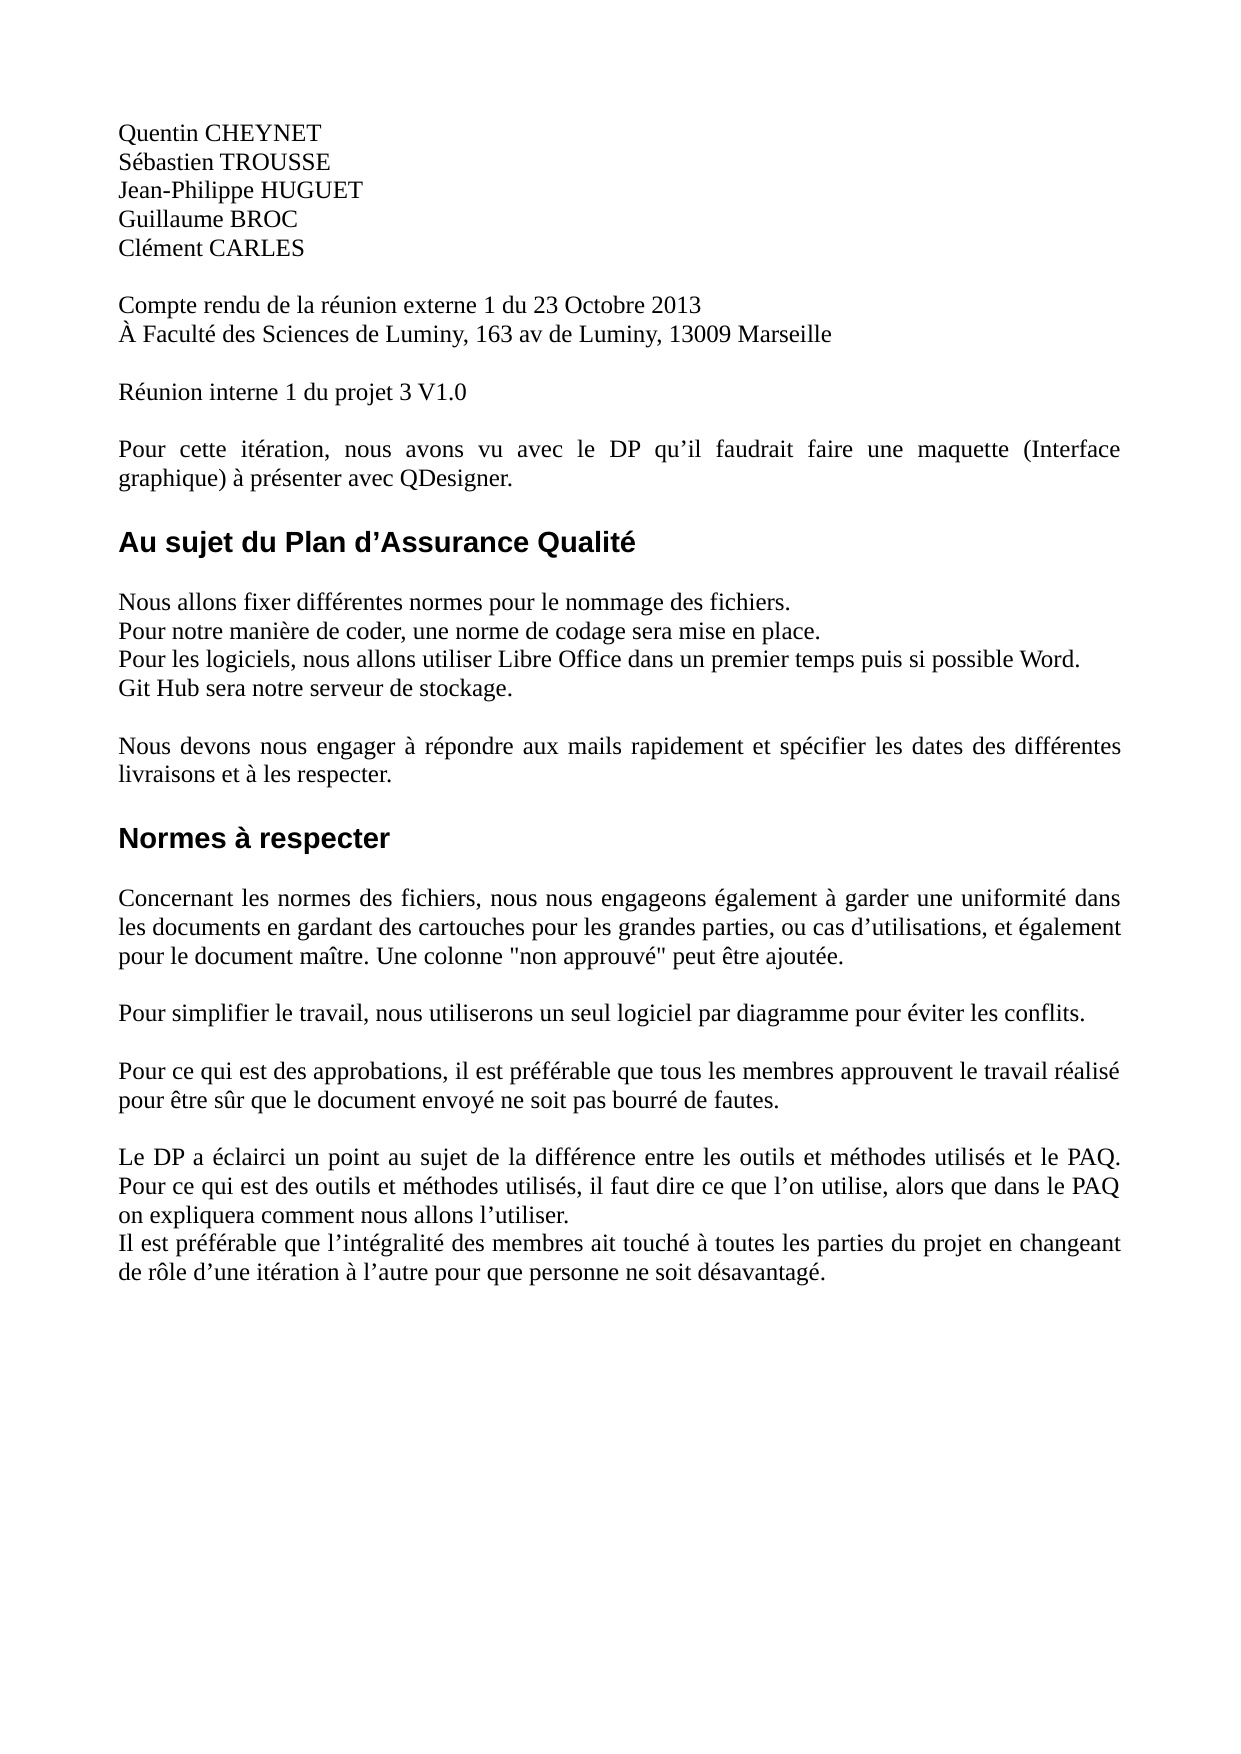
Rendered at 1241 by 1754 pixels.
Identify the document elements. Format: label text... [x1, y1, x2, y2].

text Concernant les normes des fichiers, nous nous engageons également à garder une uniformité dans les documents en gardant des cartouches pour les grandes parties, ou cas d’utilisations, et également pour le document maître. Une colonne "non approuvé" peut être ajoutée. [118, 883, 1122, 970]
text Nous allons fixer différentes normes pour le nommage des fichiers. [118, 587, 1122, 616]
text Il est préférable que l’intégralité des membres ait touché à toutes les parties du projet en changeant de rôle d’une itération à l’autre pour que personne ne soit désavantagé. [118, 1228, 1122, 1286]
text Compte rendu de la réunion externe 1 du 23 Octobre 2013 [118, 291, 1122, 319]
subtitle Normes à respecter [118, 821, 1122, 855]
text Git Hub sera notre serveur de stockage. [118, 673, 1122, 702]
text Jean-Philippe HUGUET [118, 176, 1122, 204]
text Réunion interne 1 du projet 3 V1.0 [118, 377, 1122, 406]
text Guillaume BROC [118, 204, 1122, 233]
text Pour cette itération, nous avons vu avec le DP qu’il faudrait faire une maquette (Interface graphique) à présenter avec QDesigner. [118, 434, 1122, 492]
text Quentin CHEYNET [118, 118, 1122, 147]
text Nous devons nous engager à répondre aux mails rapidement et spécifier les dates des différentes livraisons et à les respecter. [118, 731, 1122, 788]
text Pour ce qui est des approbations, il est préférable que tous les membres approuvent le travail réalisé pour être sûr que le document envoyé ne soit pas bourré de fautes. [118, 1056, 1122, 1113]
text À Faculté des Sciences de Luminy, 163 av de Luminy, 13009 Marseille [118, 319, 1122, 348]
text Pour simplifier le travail, nous utiliserons un seul logiciel par diagramme pour éviter les conflits. [118, 998, 1122, 1027]
text Pour les logiciels, nous allons utiliser Libre Office dans un premier temps puis si possible Word. [118, 644, 1122, 673]
subtitle Au sujet du Plan d’Assurance Qualité [118, 525, 1122, 558]
text Clément CARLES [118, 233, 1122, 262]
text Sébastien TROUSSE [118, 147, 1122, 176]
text Le DP a éclairci un point au sujet de la différence entre les outils et méthodes utilisés et le PAQ. Pour ce qui est des outils et méthodes utilisés, il faut dire ce que l’on utilise, alors que dans le PAQ on expliquera comment nous allons l’utiliser. [118, 1142, 1122, 1228]
text Pour notre manière de coder, une norme de codage sera mise en place. [118, 616, 1122, 644]
